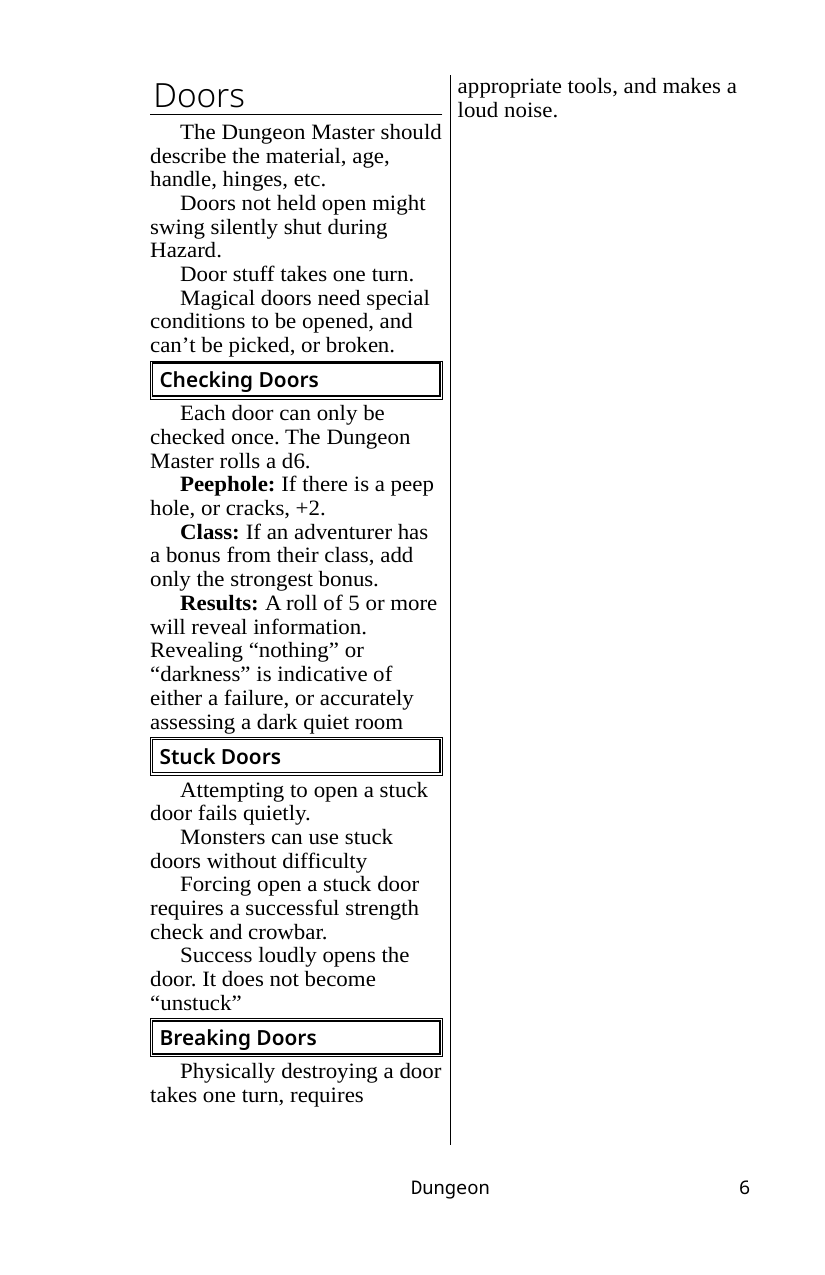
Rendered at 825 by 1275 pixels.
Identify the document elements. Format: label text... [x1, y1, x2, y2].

subtitle Doors [150, 75, 442, 114]
text Doors not held open might swing silently shut during Hazard. [150, 192, 442, 263]
text Class: If an adventurer has a bonus from their class, add only the strongest bonus. [150, 520, 442, 591]
subtitle Checking Doors [153, 364, 439, 395]
text Monsters can use stuck doors without difficulty [150, 826, 442, 873]
text Door stuff takes one turn. [150, 263, 442, 286]
text Forcing open a stuck door requires a successful strength check and crowbar. [150, 873, 442, 944]
text Attempting to open a stuck door fails quietly. [150, 778, 442, 826]
text Each door can only be checked once. The Dungeon Master rolls a d6. [150, 402, 442, 473]
text Success loudly opens the door. It does not become “unstuck” [150, 944, 442, 1015]
text Magical doors need special conditions to be opened, and can’t be picked, or broken. [150, 286, 442, 357]
text Physically destroying a door takes one turn, requires [150, 1059, 442, 1107]
text appropriate tools, and makes a loud noise. [457, 75, 750, 122]
text Results: A roll of 5 or more will reveal information. Revealing “nothing” or “darkness” is indicative of either a failure, or accurately assessing a dark quiet room [150, 591, 442, 734]
text The Dungeon Master should describe the material, age, handle, hinges, etc. [150, 120, 442, 192]
text Peephole: If there is a peep hole, or cracks, +2. [150, 473, 442, 520]
